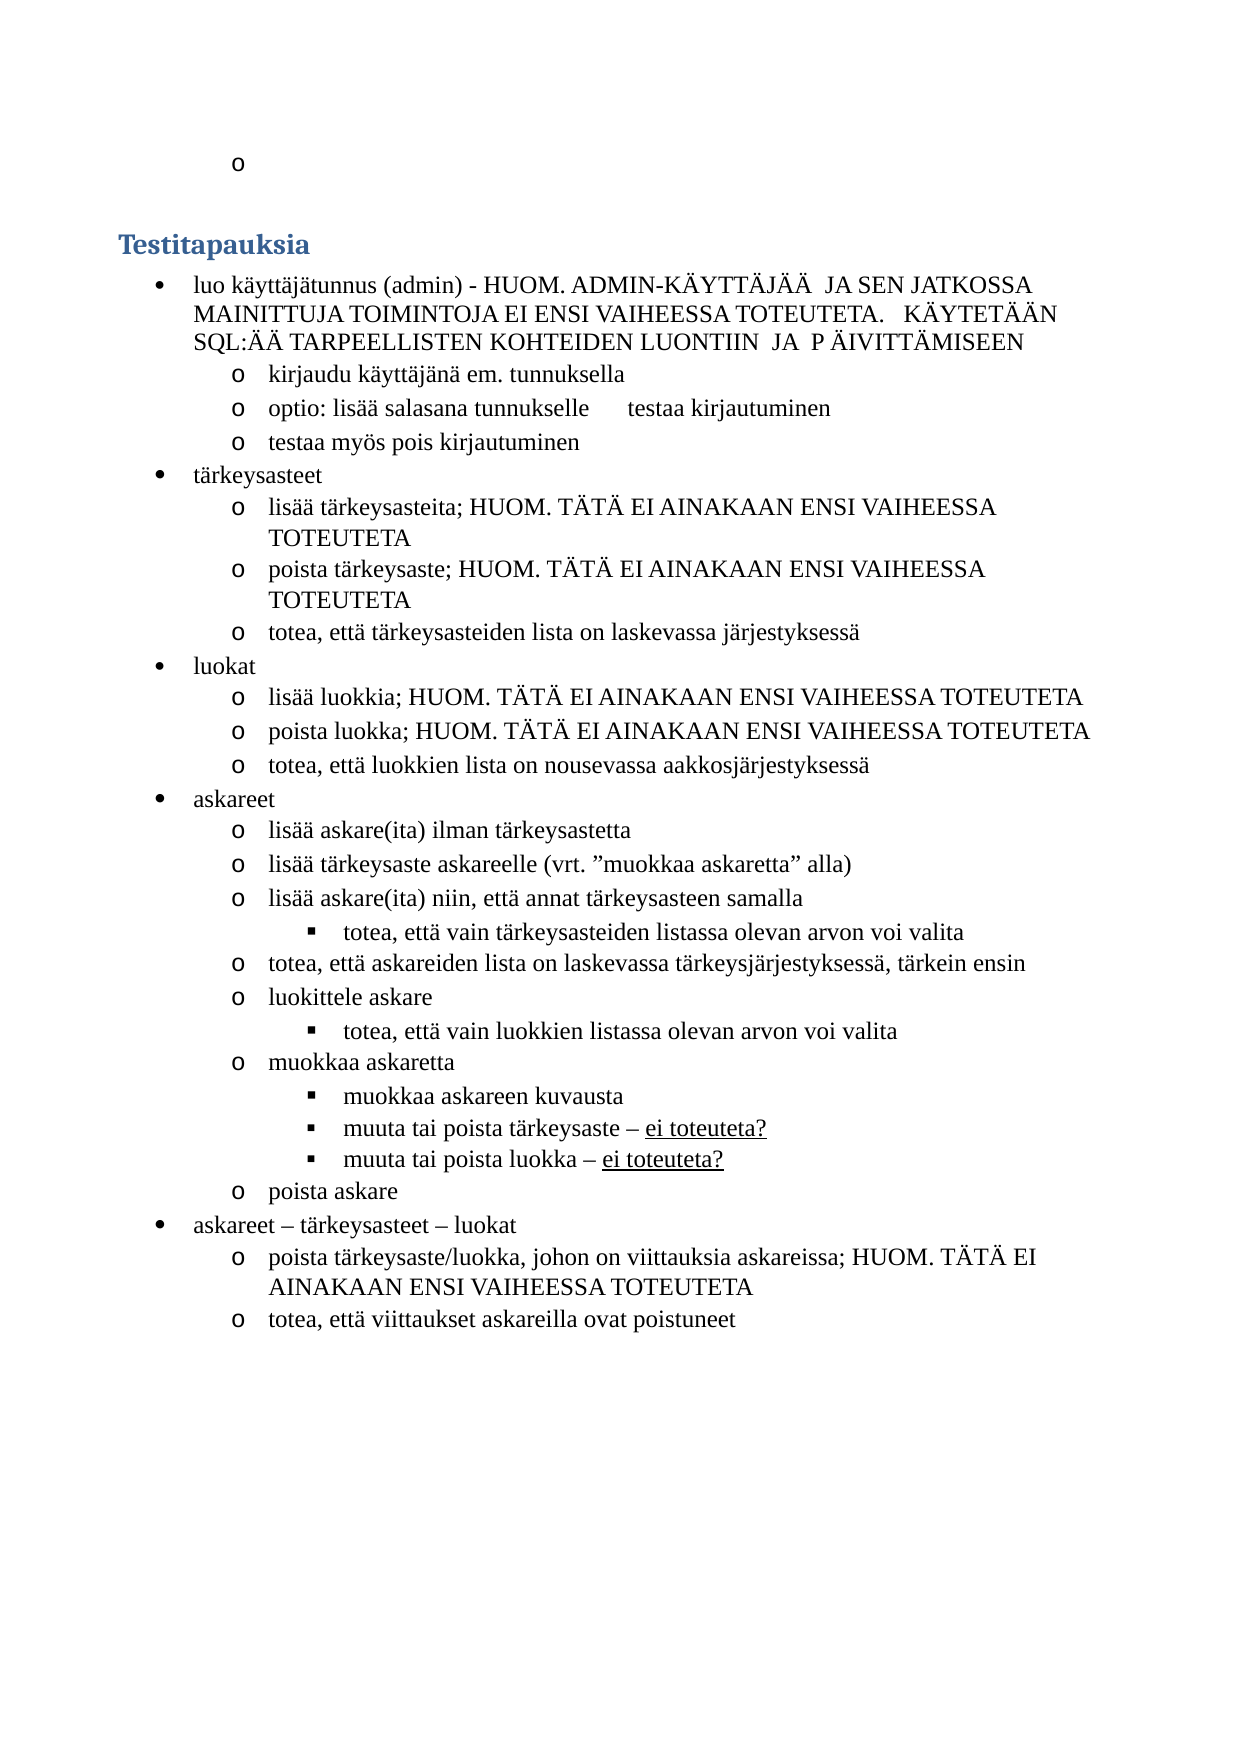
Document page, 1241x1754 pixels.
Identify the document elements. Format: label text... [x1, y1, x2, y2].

list totea, että askareiden lista on laskevassa tärkeysjärjestyksessä, tärkein ensin [231, 948, 1122, 979]
list optio: lisää salasana tunnukselle  testaa kirjautuminen [231, 393, 1122, 424]
list poista askare [231, 1176, 1122, 1207]
list poista tärkeysaste/luokka, johon on viittauksia askareissa; HUOM. TÄTÄ EI AINAKAAN ENSI VAIHEESSA TOTEUTETA [231, 1242, 1122, 1301]
subtitle Testitapauksia [118, 228, 1122, 262]
list kirjaudu käyttäjänä em. tunnuksella [231, 359, 1122, 390]
list muuta tai poista luokka – ei toteuteta? [306, 1144, 1122, 1173]
list luokat [156, 651, 1122, 679]
list muokkaa askareen kuvausta [306, 1081, 1122, 1110]
list totea, että tärkeysasteiden lista on laskevassa järjestyksessä [231, 617, 1122, 648]
list lisää askare(ita) ilman tärkeysastetta [231, 815, 1122, 846]
list askareet – tärkeysasteet – luokat [156, 1210, 1122, 1239]
list poista luokka; HUOM. TÄTÄ EI AINAKAAN ENSI VAIHEESSA TOTEUTETA [231, 716, 1122, 747]
list lisää tärkeysaste askareelle (vrt. ”muokkaa askaretta” alla) [231, 849, 1122, 880]
list muuta tai poista tärkeysaste – ei toteuteta? [306, 1113, 1122, 1142]
list lisää askare(ita) niin, että annat tärkeysasteen samalla [231, 883, 1122, 914]
list luokittele askare [231, 982, 1122, 1013]
list askareet [156, 784, 1122, 812]
list totea, että luokkien lista on nousevassa aakkosjärjestyksessä [231, 750, 1122, 781]
list totea, että viittaukset askareilla ovat poistuneet [231, 1304, 1122, 1335]
list testaa myös pois kirjautuminen [231, 427, 1122, 457]
list totea, että vain luokkien listassa olevan arvon voi valita [306, 1016, 1122, 1044]
list totea, että vain tärkeysasteiden listassa olevan arvon voi valita [306, 917, 1122, 945]
list poista tärkeysaste; HUOM. TÄTÄ EI AINAKAAN ENSI VAIHEESSA TOTEUTETA [231, 554, 1122, 614]
list luo käyttäjätunnus (admin) - HUOM. ADMIN-KÄYTTÄJÄÄ JA SEN JATKOSSA MAINITTUJA TOIMINTOJA EI ENSI VAIHEESSA TOTEUTETA. KÄYTETÄÄN SQL:ÄÄ TARPEELLISTEN KKOHTEIDEN LUONTIIN JA P ÄIVITTÄMISEEN [156, 270, 1122, 356]
list lisää tärkeysasteita; HUOM. TÄTÄ EI AINAKAAN ENSI VAIHEESSA TOTEUTETA [231, 492, 1122, 552]
list muokkaa askaretta [231, 1047, 1122, 1078]
list lisää luokkia; HUOM. TÄTÄ EI AINAKAAN ENSI VAIHEESSA TOTEUTETA [231, 682, 1122, 713]
list tärkeysasteet [156, 460, 1122, 489]
